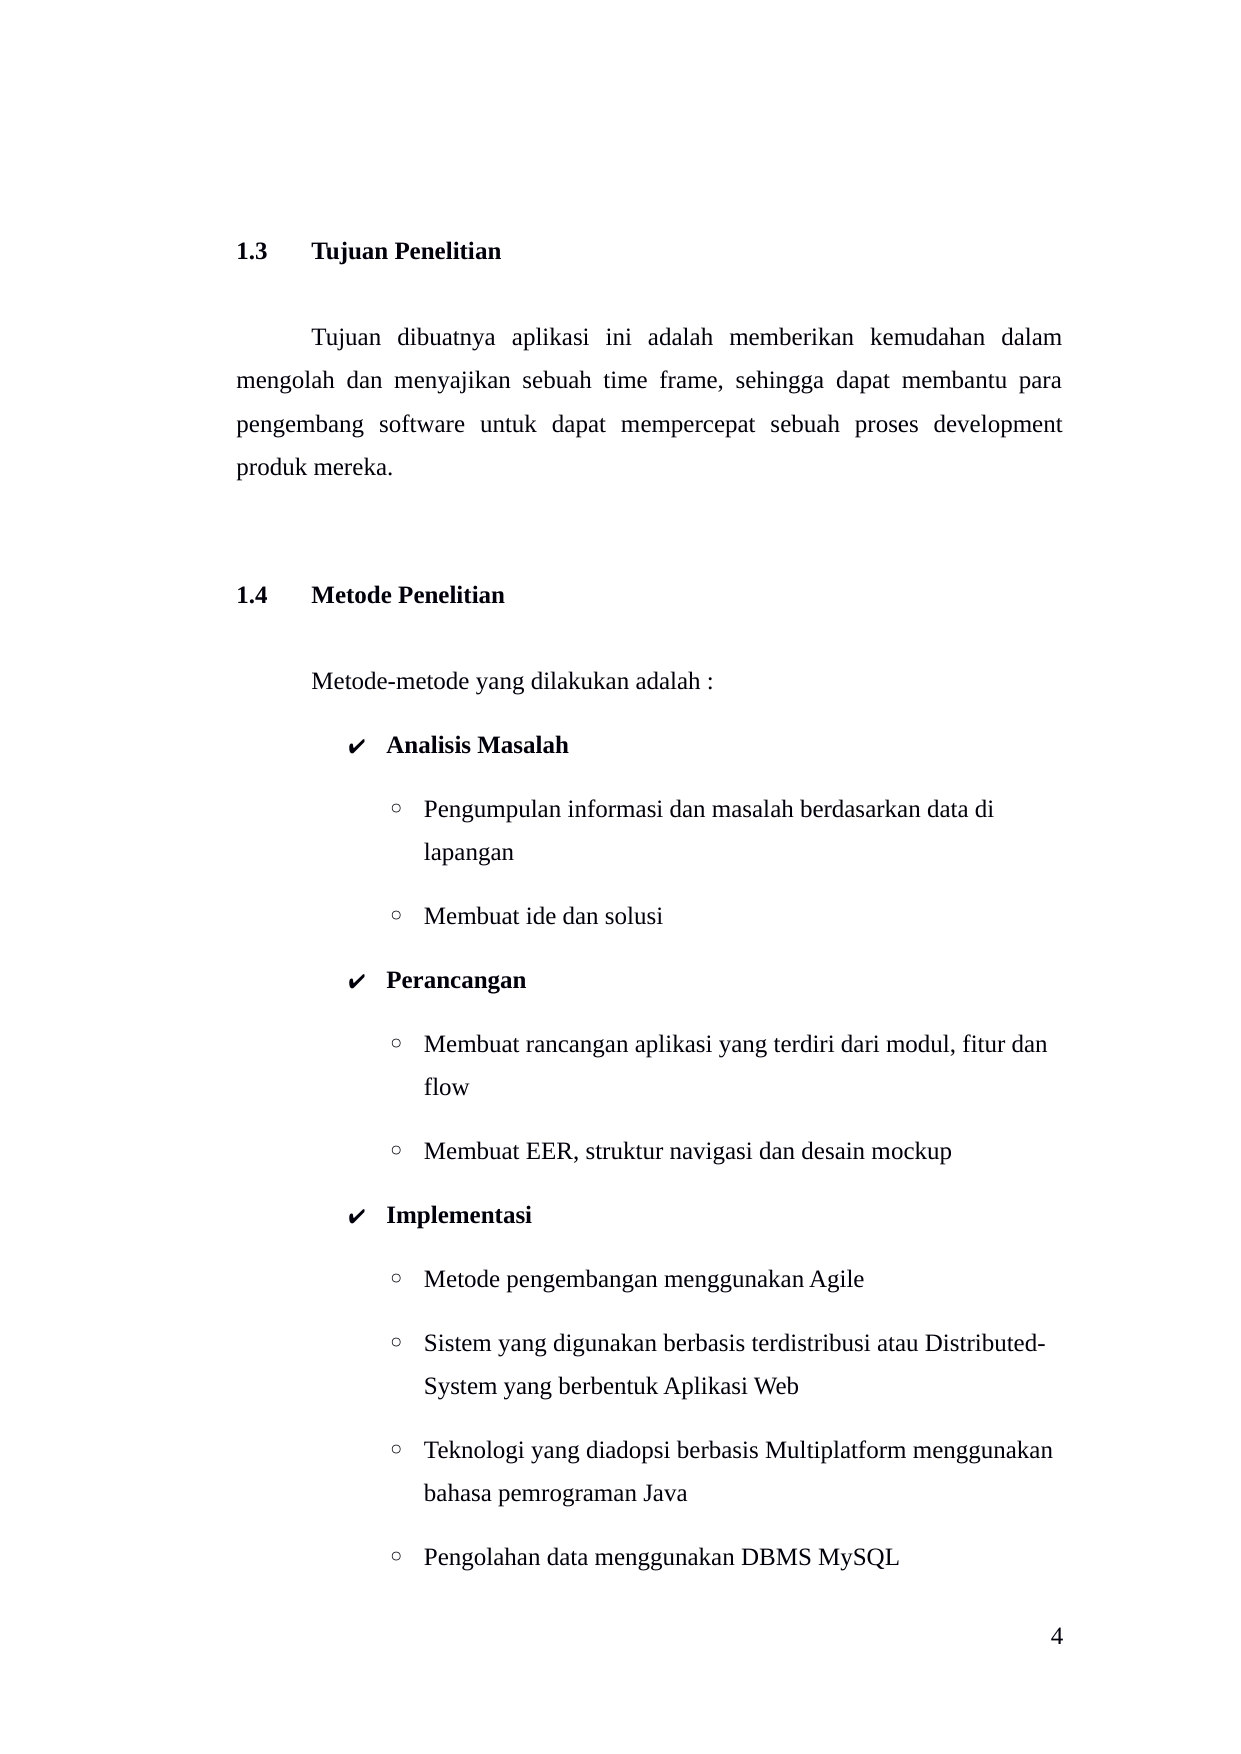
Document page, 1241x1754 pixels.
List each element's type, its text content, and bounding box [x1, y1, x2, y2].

list Membuat rancangan aplikasi yang terdiri dari modul, fitur dan flow [386, 1029, 1063, 1101]
list Pengolahan data menggunakan DBMS MySQL [386, 1542, 1063, 1571]
list Implementasi [349, 1200, 1063, 1229]
subtitle Metode Penelitian [236, 580, 1063, 652]
list Metode pengembangan menggunakan Agile [386, 1264, 1063, 1293]
list Teknologi yang diadopsi berbasis Multiplatform menggunakan bahasa pemrograman Java [386, 1435, 1063, 1507]
list Membuat EER, struktur navigasi dan desain mockup [386, 1136, 1063, 1165]
list Membuat ide dan solusi [386, 901, 1063, 930]
text Tujuan dibuatnya aplikasi ini adalah memberikan kemudahan dalam mengolah dan menyajikan sebuah time frame, sehingga dapat membantu para pengembang software untuk dapat mempercepat sebuah proses development produk mereka. [236, 322, 1063, 481]
list Analisis Masalah [349, 730, 1063, 759]
subtitle Tujuan Penelitian [236, 236, 1063, 308]
list Pengumpulan informasi dan masalah berdasarkan data di lapangan [386, 794, 1063, 866]
list Perancangan [349, 965, 1063, 994]
list Sistem yang digunakan berbasis terdistribusi atau Distributed-System yang berbentuk Aplikasi Web [386, 1328, 1063, 1400]
text Metode-metode yang dilakukan adalah : [311, 666, 1063, 695]
